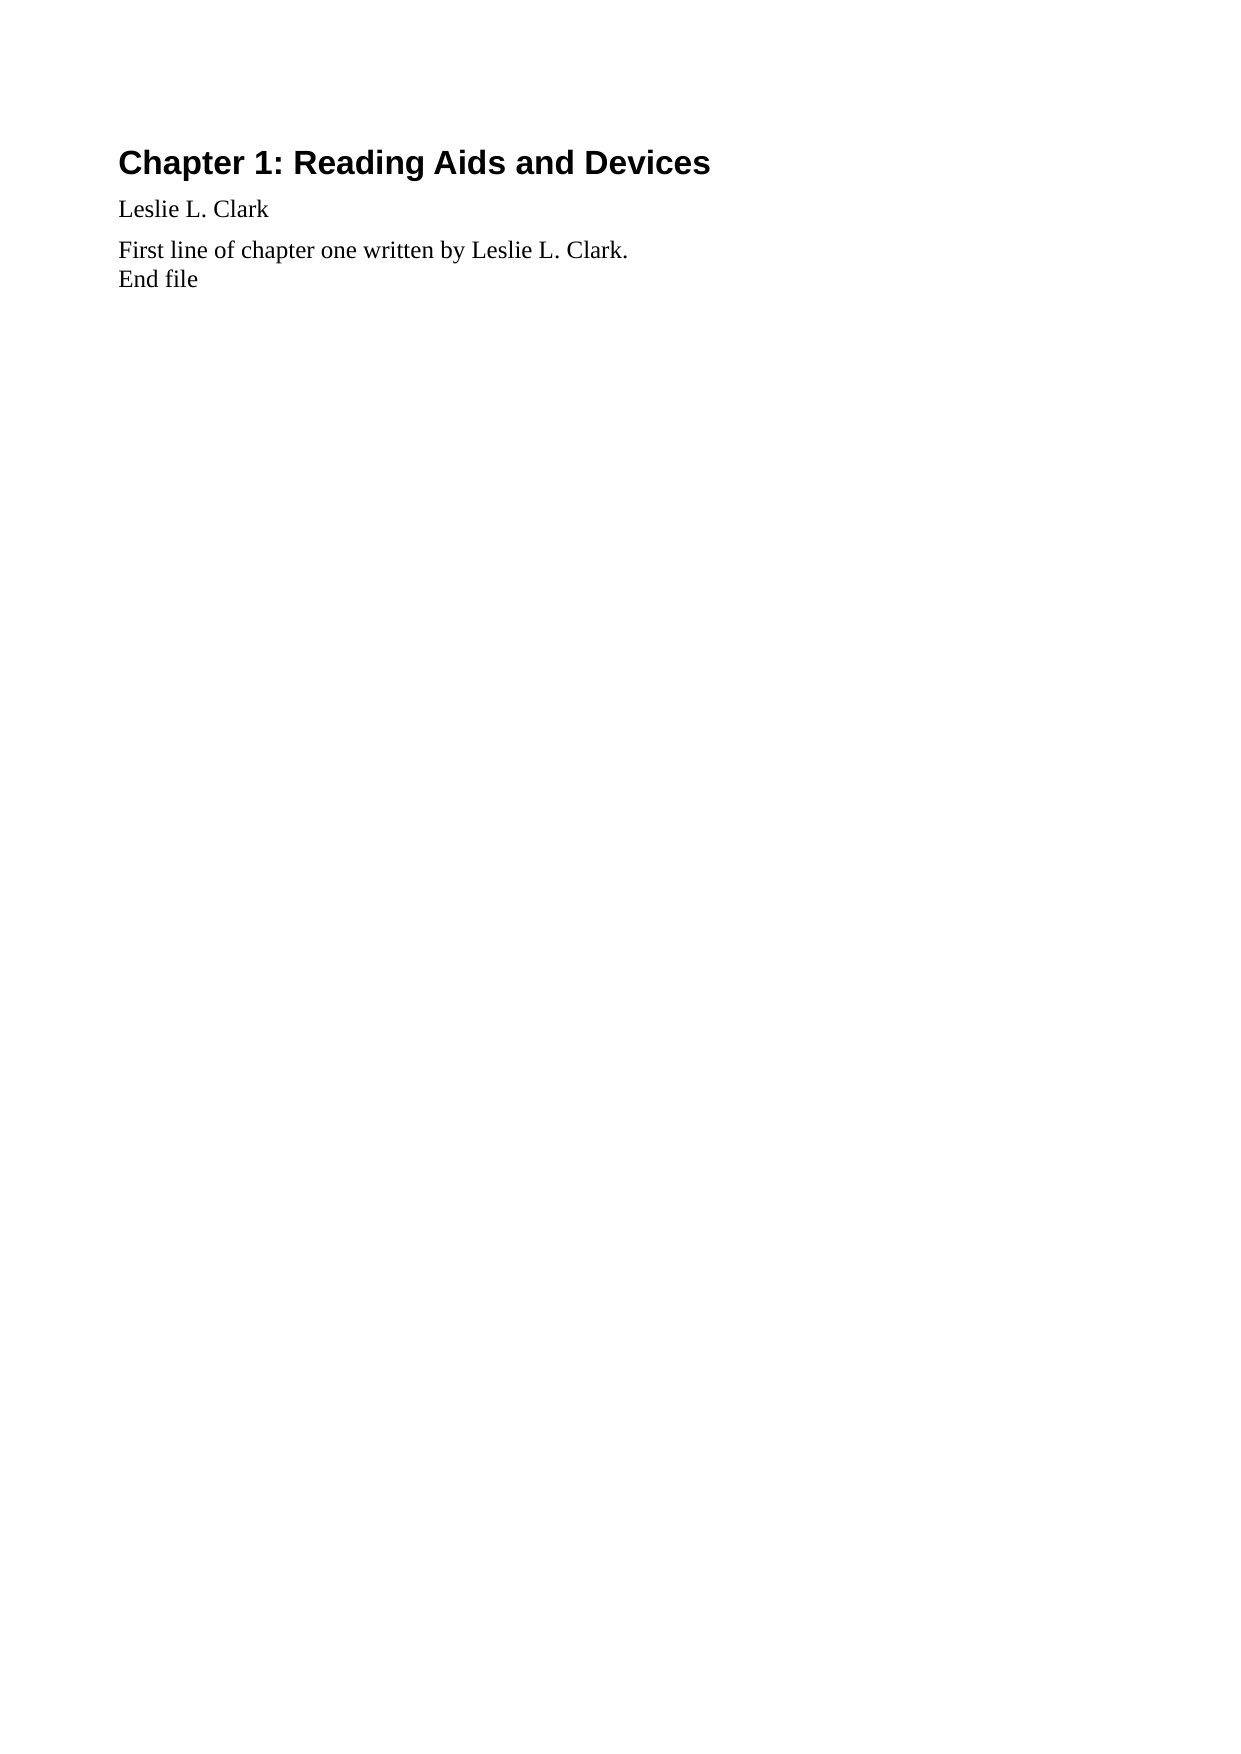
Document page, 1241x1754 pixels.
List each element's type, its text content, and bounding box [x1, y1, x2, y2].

text First line of chapter one written by Leslie L. Clark. [118, 236, 1122, 264]
subtitle Chapter 1: Reading Aids and Devices [118, 143, 1122, 182]
text Leslie L. Clark [118, 194, 1122, 223]
text End file [118, 264, 1122, 293]
